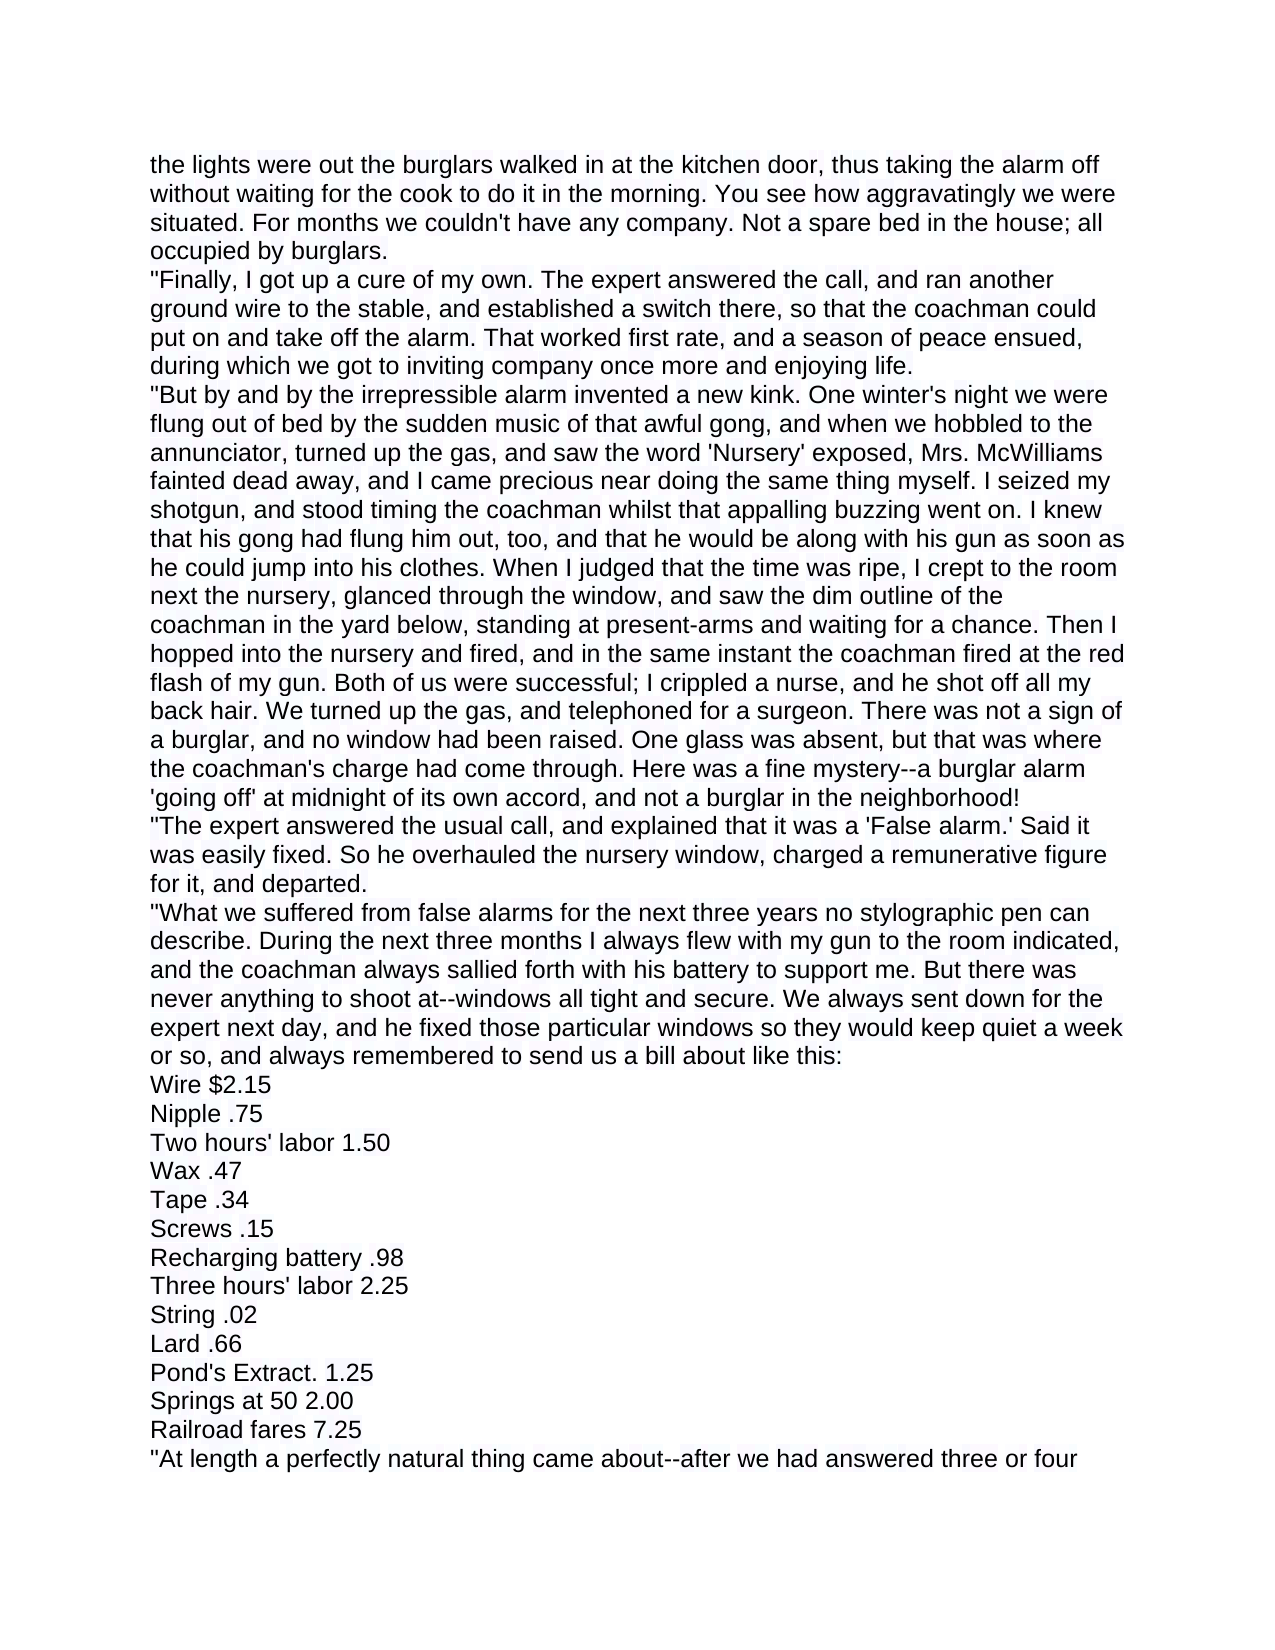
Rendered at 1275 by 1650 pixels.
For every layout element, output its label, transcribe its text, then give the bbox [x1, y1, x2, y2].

text Wire $2.15 [271, 1070, 1125, 1099]
text Nipple .75 [263, 1099, 1125, 1127]
text Wire $2.15 [201, 1070, 209, 1099]
text Recharging battery .98 [150, 1242, 1125, 1271]
text Three hours' labor 2.25 [408, 1271, 1125, 1300]
text Wax .47 [200, 1156, 207, 1185]
text Wax .47 [242, 1156, 1125, 1185]
text Screws .15 [274, 1214, 1125, 1242]
text String .02 [215, 1300, 223, 1329]
text String .02 [257, 1300, 1125, 1329]
text Railroad fares 7.25 [362, 1415, 1125, 1444]
text Pond's Extract. 1.25 [150, 1357, 1125, 1386]
text Springs at 50 2.00 [353, 1386, 1125, 1415]
text "The expert answered the usual call, and explained that it was a 'False alarm.' Said it was easily fixed. So he overhauled the nursery window, charged a remunerative figure for it, and departed. [368, 811, 1125, 897]
text "Finally, I got up a cure of my own. The expert answered the call, and ran another ground wire to the stable, and established a switch there, so that the coachman could put on and take off the alarm. That worked first rate, and a season of peace ensued, during which we got to inviting company once more and enjoying life. [150, 265, 1125, 380]
text Tape .34 [207, 1185, 214, 1214]
text the lights were out the burglars walked in at the kitchen door, thus taking the alarm off without waiting for the cook to do it in the morning. You see how aggravatingly we were situated. For months we couldn't have any company. Not a spare bed in the house; all occupied by burglars. [150, 150, 1125, 265]
text Two hours' labor 1.50 [150, 1127, 1125, 1156]
text Lard .66 [242, 1329, 1125, 1357]
text Tape .34 [249, 1185, 1125, 1214]
text "But by and by the irrepressible alarm invented a new kink. One winter's night we were flung out of bed by the sudden music of that awful gong, and when we hobbled to the annunciator, turned up the gas, and saw the word 'Nursery' exposed, Mrs. McWilliams fainted dead away, and I came precious near doing the same thing myself. I seized my shotgun, and stood timing the coachman whilst that appalling buzzing went on. I knew that his gong had flung him out, too, and that he would be along with his gun as soon as he could jump into his clothes. When I judged that the time was ripe, I crept to the room next the nursery, glanced through the window, and saw the dim outline of the coachman in the yard below, standing at present-arms and waiting for a chance. Then I hopped into the nursery and fired, and in the same instant the coachman fired at the red flash of my gun. Both of us were successful; I crippled a nurse, and he shot off all my back hair. We turned up the gas, and telephoned for a surgeon. There was not a sign of a burglar, and no window had been raised. One glass was absent, but that was where the coachman's charge had come through. Here was a fine mystery--a burglar alarm 'going off' at midnight of its own accord, and not a burglar in the neighborhood! [150, 380, 1125, 811]
text Lard .66 [200, 1329, 207, 1357]
text "What we suffered from false alarms for the next three years no stylographic pen can describe. During the next three months I always flew with my gun to the room indicated, and the coachman always sallied forth with his battery to support me. But there was never anything to shoot at--windows all tight and secure. We always sent down for the expert next day, and he fixed those particular windows so they would keep quiet a week or so, and always remembered to send us a bill about like this: [150, 897, 1125, 1070]
